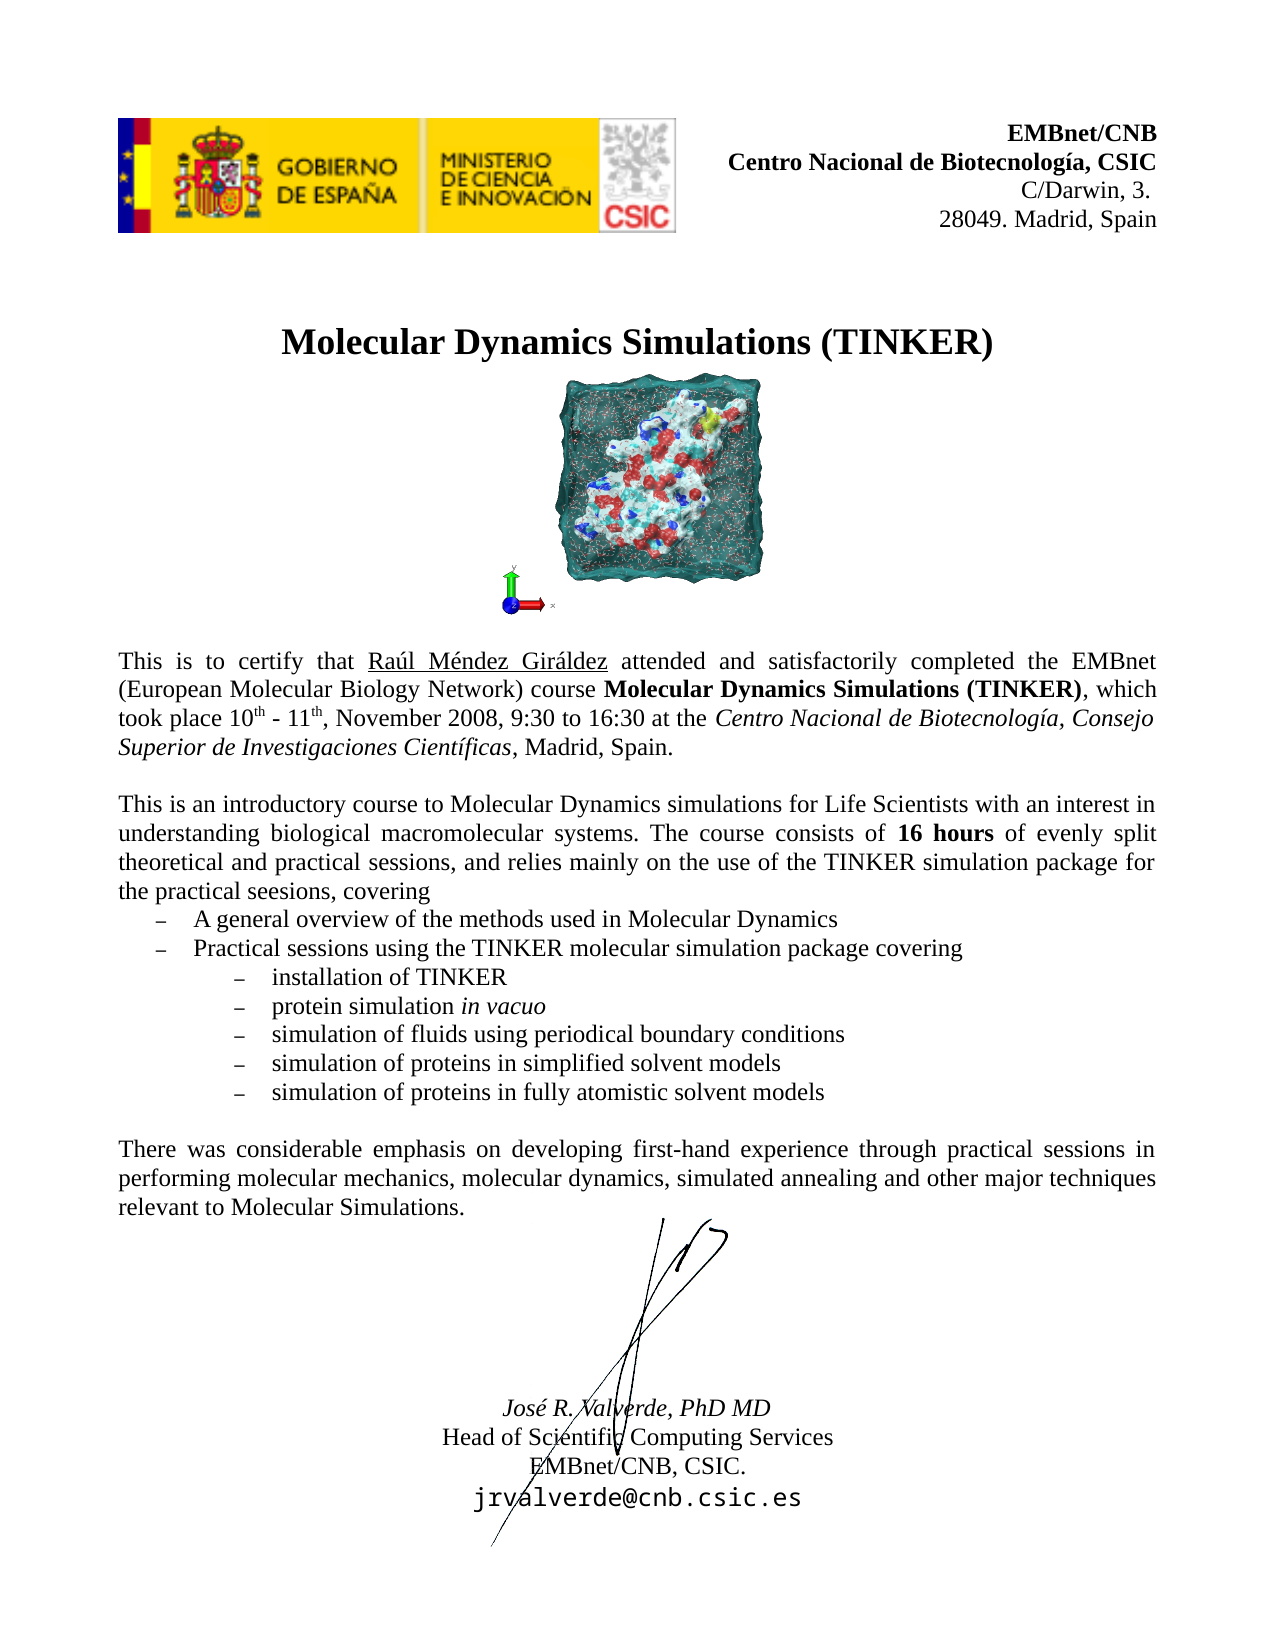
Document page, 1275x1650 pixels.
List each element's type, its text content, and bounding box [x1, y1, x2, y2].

list Practical sessions using the TINKER molecular simulation package covering [156, 933, 1157, 962]
text jrvalverde@cnb.csic.es [118, 1479, 472, 1514]
picture [499, 362, 776, 617]
text C/Darwin, 3. [677, 176, 1157, 204]
text José R. Valverde, PhD MD [118, 1393, 472, 1422]
list installation of TINKER [234, 962, 1157, 991]
list simulation of fluids using periodical boundary conditions [234, 1019, 1157, 1048]
text This is an introductory course to Molecular Dynamics simulations for Life Scientists with an interest in understanding biological macromolecular systems. The course consists of 16 hours of evenly split theoretical and practical sessions, and relies mainly on the use of the TINKER simulation package for the practical seesions, covering [118, 789, 1157, 904]
text Head of Scientific Computing Services [118, 1422, 472, 1451]
text Molecular Dynamics Simulations (TINKER) [118, 319, 1157, 362]
text jrvalverde@cnb.csic.es [785, 1479, 1157, 1514]
text Centro Nacional de Biotecnología, CSIC [677, 147, 1157, 176]
picture [472, 1187, 785, 1570]
list A general overview of the methods used in Molecular Dynamics [156, 904, 1157, 933]
text Head of Scientific Computing Services [785, 1422, 1157, 1451]
text There was considerable emphasis on developing first-hand experience through practical sessions in performing molecular mechanics, molecular dynamics, simulated annealing and other major techniques relevant to Molecular Simulations. [118, 1134, 1157, 1221]
text 28049. Madrid, Spain [677, 204, 1157, 233]
text EMBnet/CNB [677, 118, 1157, 147]
list simulation of proteins in fully atomistic solvent models [234, 1077, 1157, 1106]
list simulation of proteins in simplified solvent models [234, 1048, 1157, 1077]
text EMBnet/CNB, CSIC. [118, 1451, 472, 1479]
text José R. Valverde, PhD MD [785, 1393, 1157, 1422]
list protein simulation in vacuo [234, 991, 1157, 1019]
text EMBnet/CNB, CSIC. [785, 1451, 1157, 1479]
picture [118, 118, 677, 233]
text This is to certify that Raúl Méndez Giráldez attended and satisfactorily completed the EMBnet (European Molecular Biology Network) course Molecular Dynamics Simulations (TINKER), which took place 10th - 11th, November 2008, 9:30 to 16:30 at the Centro Nacional de Biotecnología, Consejo Superior de Investigaciones Científicas, Madrid, Spain. [118, 646, 1157, 761]
